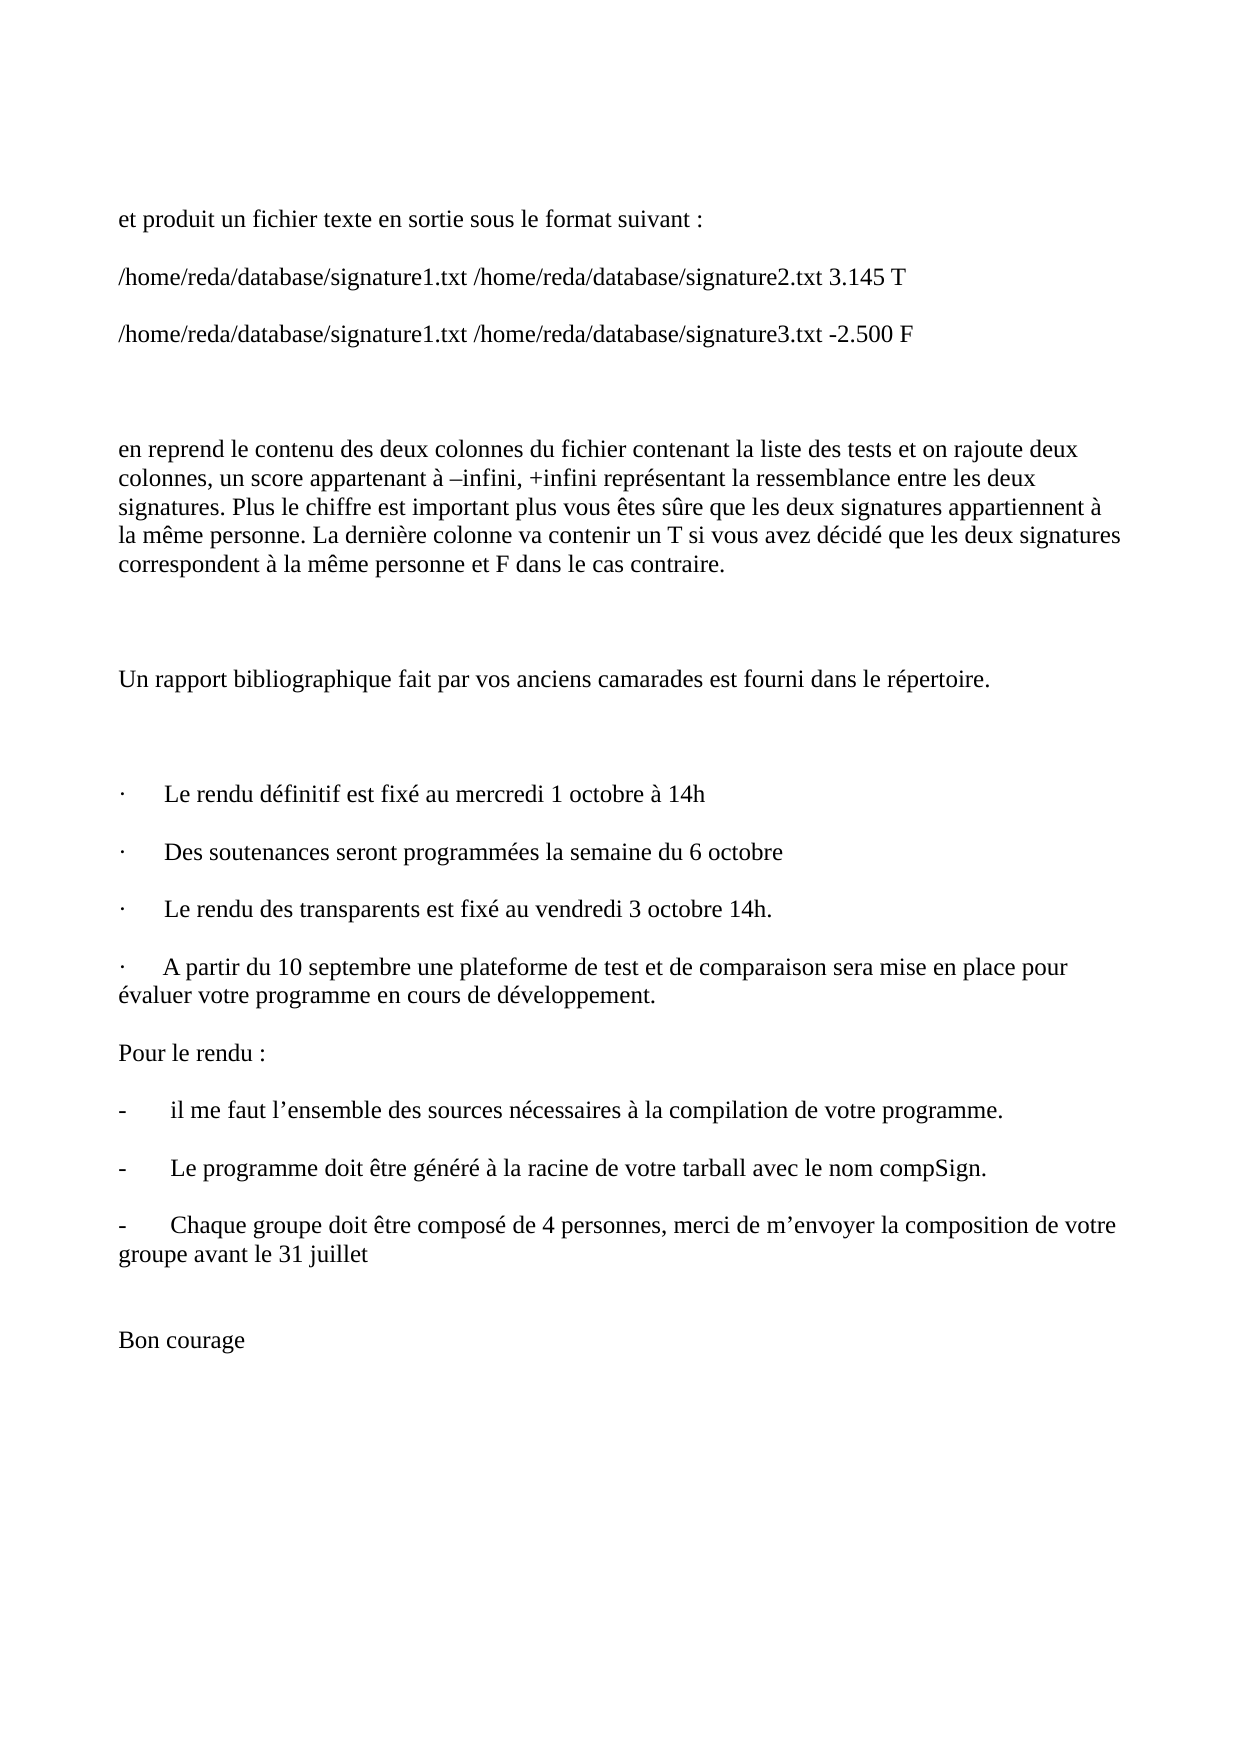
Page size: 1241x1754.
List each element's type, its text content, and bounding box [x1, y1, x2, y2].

text /home/reda/database/signature1.txt /home/reda/database/signature2.txt 3.145 T [118, 262, 1122, 291]
text - Chaque groupe doit être composé de 4 personnes, merci de m’envoyer la composition de votre groupe avant le 31 juillet [118, 1211, 1122, 1268]
text - il me faut l’ensemble des sources nécessaires à la compilation de votre programme. [118, 1096, 1122, 1124]
text · Le rendu des transparents est fixé au vendredi 3 octobre 14h. [118, 894, 1122, 923]
text · Des soutenances seront programmées la semaine du 6 octobre [118, 837, 1122, 866]
text Bon courage [118, 1326, 1122, 1354]
text · A partir du 10 septembre une plateforme de test et de comparaison sera mise en place pour évaluer votre programme en cours de développement. [118, 952, 1122, 1009]
text /home/reda/database/signature1.txt /home/reda/database/signature3.txt -2.500 F [118, 319, 1122, 348]
text en reprend le contenu des deux colonnes du fichier contenant la liste des tests et on rajoute deux colonnes, un score appartenant à –infini, +infini représentant la ressemblance entre les deux signatures. Plus le chiffre est important plus vous êtes sûre que les deux signatures appartiennent à la même personne. La dernière colonne va contenir un T si vous avez décidé que les deux signatures correspondent à la même personne et F dans le cas contraire. [118, 434, 1122, 578]
text · Le rendu définitif est fixé au mercredi 1 octobre à 14h [118, 779, 1122, 808]
text Un rapport bibliographique fait par vos anciens camarades est fourni dans le répertoire. [118, 664, 1122, 693]
text Pour le rendu : [118, 1038, 1122, 1067]
text - Le programme doit être généré à la racine de votre tarball avec le nom compSign. [118, 1153, 1122, 1182]
text et produit un fichier texte en sortie sous le format suivant : [118, 204, 1122, 233]
